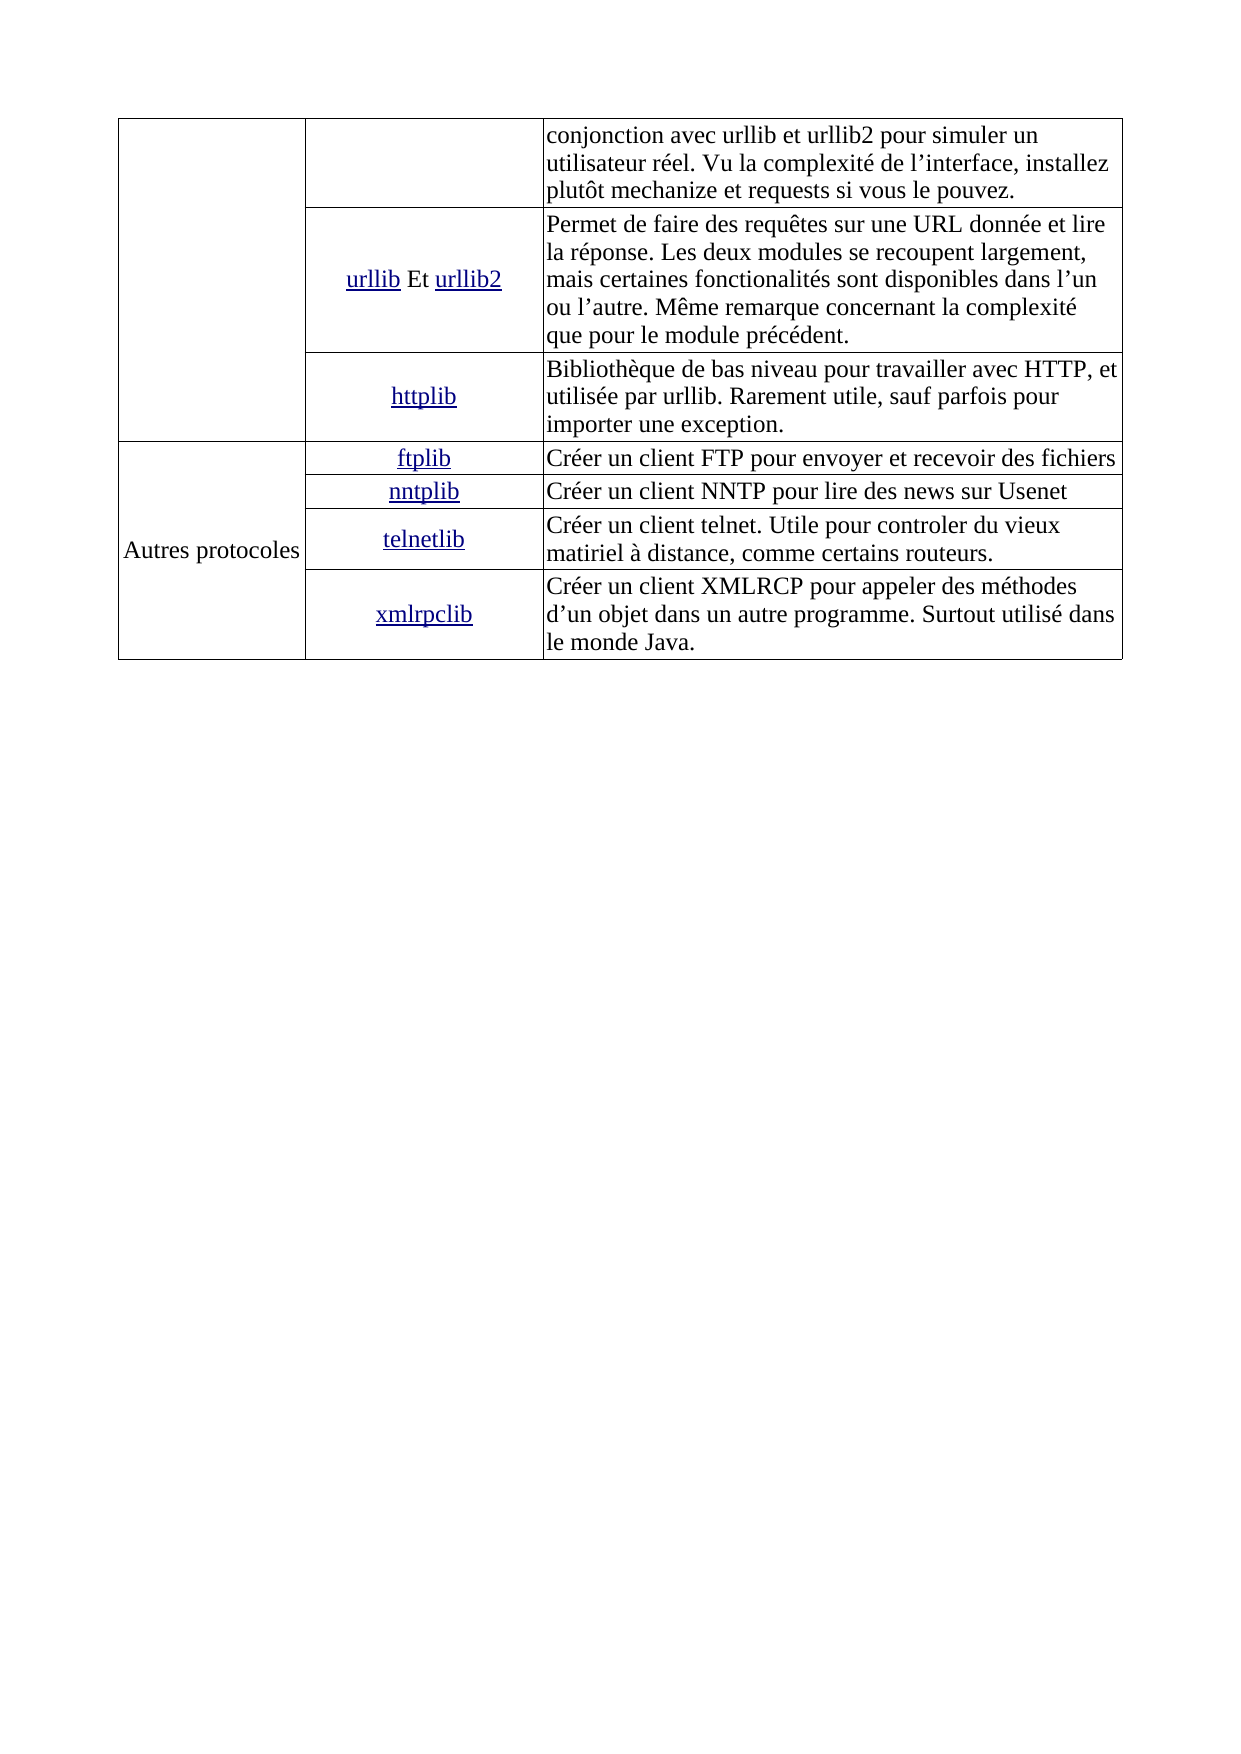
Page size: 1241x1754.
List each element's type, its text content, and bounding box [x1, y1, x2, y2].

table_cell ftplib [306, 442, 543, 474]
table_cell xmlrpclib [306, 570, 543, 658]
table_cell nntplib [306, 475, 543, 508]
table_cell conjonction avec urllib et urllib2 pour simuler un utilisateur réel. Vu la complexité de l’interface, installez plutôt mechanize et requests si vous le pouvez. [544, 119, 1122, 207]
table_cell [119, 119, 305, 441]
table_cell Créer un client telnet. Utile pour controler du vieux matiriel à distance, comme certains routeurs. [544, 509, 1122, 569]
table_cell httplib [306, 353, 543, 441]
table_cell Bibliothèque de bas niveau pour travailler avec HTTP, et utilisée par urllib. Rarement utile, sauf parfois pour importer une exception. [544, 353, 1122, 441]
table_cell [306, 119, 543, 207]
table_cell Créer un client XMLRCP pour appeler des méthodes d’un objet dans un autre programme. Surtout utilisé dans le monde Java. [544, 570, 1122, 658]
table_cell Créer un client FTP pour envoyer et recevoir des fichiers [544, 442, 1122, 474]
table_cell urllib Et urllib2 [306, 208, 543, 352]
table_cell Créer un client NNTP pour lire des news sur Usenet [544, 475, 1122, 508]
table_cell Autres protocoles [119, 442, 305, 658]
table_cell Permet de faire des requêtes sur une URL donnée et lire la réponse. Les deux modules se recoupent largement, mais certaines fonctionalités sont disponibles dans l’un ou l’autre. Même remarque concernant la complexité que pour le module précédent. [544, 208, 1122, 352]
table_cell telnetlib [306, 509, 543, 569]
